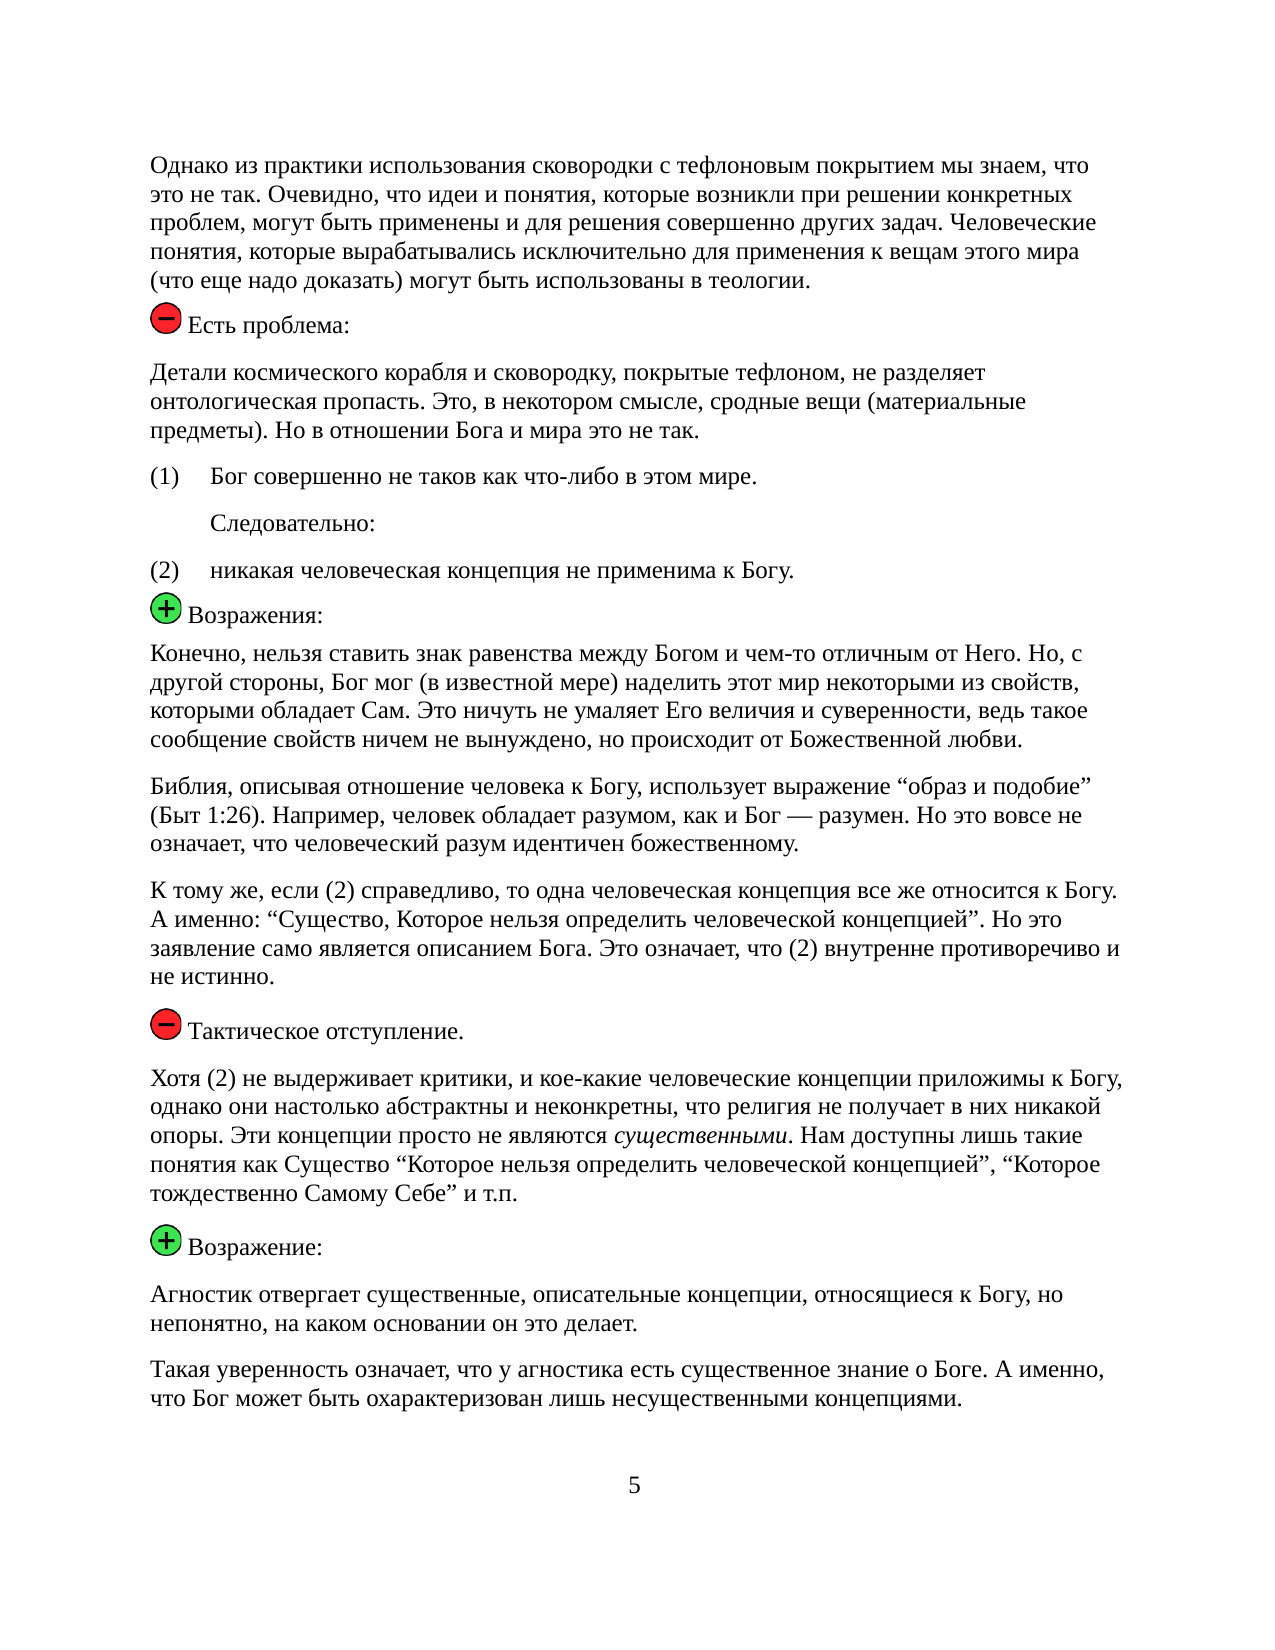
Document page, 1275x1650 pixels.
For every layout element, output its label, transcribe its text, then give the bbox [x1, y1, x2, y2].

list Бог совершенно не таков как что-либо в этом мире. [150, 461, 1125, 490]
text Библия, описывая отношение человека к Богу, использует выражение “образ и подобие” (Быт 1:26). Например, человек обладает разумом, как и Бог — разумен. Но это вовсе не означает, что человеческий разум идентичен божественному. [150, 771, 1125, 857]
picture [150, 1008, 182, 1040]
text Возражение: [150, 1224, 1125, 1261]
list никакая человеческая концепция не применима к Богу. [150, 555, 1125, 583]
text Детали космического корабля и сковородку, покрытые тефлоном, не разделяет онтологическая пропасть. Это, в некотором смысле, сродные вещи (материальные предметы). Но в отношении Бога и мира это не так. [150, 357, 1125, 443]
text Такая уверенность означает, что у агностика есть существенное знание о Боге. А именно, что Бог может быть охарактеризован лишь несущественными концепциями. [150, 1354, 1125, 1412]
text Конечно, нельзя ставить знак равенства между Богом и чем-то отличным от Него. Но, с другой стороны, Бог мог (в известной мере) наделить этот мир некоторыми из свойств, которыми обладает Сам. Это ничуть не умаляет Его величия и суверенности, ведь такое сообщение свойств ничем не вынуждено, но происходит от Божественной любви. [150, 638, 1125, 753]
picture [150, 302, 182, 334]
text Есть проблема: [150, 303, 1125, 339]
text Тактическое отступление. [150, 1008, 1125, 1045]
text Хотя (2) не выдерживает критики, и кое-какие человеческие концепции приложимы к Богу, однако они настолько абстрактны и неконкретны, что религия не получает в них никакой опоры. Эти концепции просто не являются существенными. Нам доступны лишь такие понятия как Существо “Которое нельзя определить человеческой концепцией”, “Которое тождественно Самому Себе” и т.п. [150, 1063, 1125, 1206]
text Возражения: [150, 592, 1125, 629]
text К тому же, если (2) справедливо, то одна человеческая концепция все же относится к Богу. А именно: “Существо, Которое нельзя определить человеческой концепцией”. Но это заявление само является описанием Бога. Это означает, что (2) внутренне противоречиво и не истинно. [150, 875, 1125, 990]
text Однако из практики использования сковородки с тефлоновым покрытием мы знаем, что это не так. Очевидно, что идеи и понятия, которые возникли при решении конкретных проблем, могут быть применены и для решения совершенно других задач. Человеческие понятия, которые вырабатывались исключительно для применения к вещам этого мира (что еще надо доказать) могут быть использованы в теологии. [150, 150, 1125, 294]
list Следовательно: [150, 508, 1125, 537]
picture [150, 1224, 182, 1256]
picture [150, 592, 182, 624]
text Агностик отвергает существенные, описательные концепции, относящиеся к Богу, но непонятно, на каком основании он это делает. [150, 1279, 1125, 1336]
